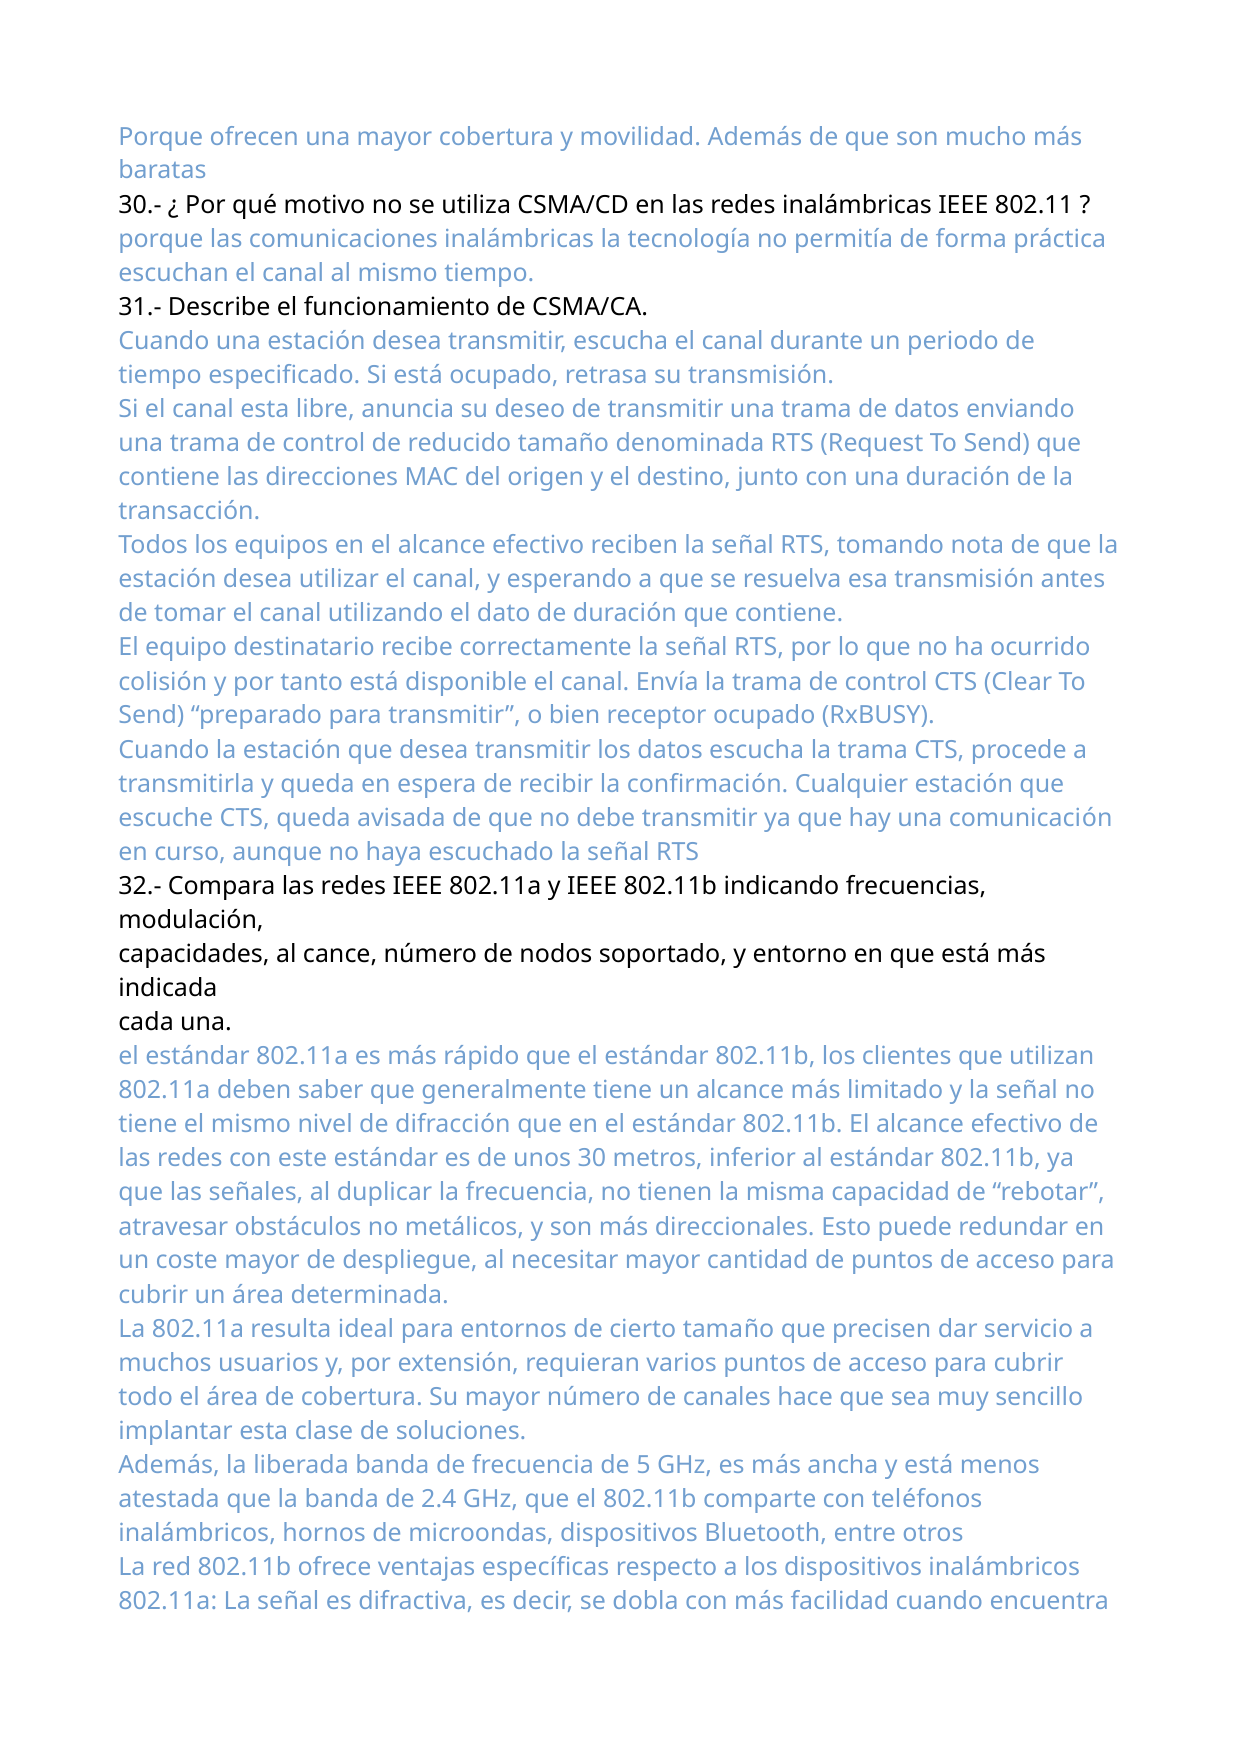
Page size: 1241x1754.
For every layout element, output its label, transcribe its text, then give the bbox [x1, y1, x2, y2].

text Cuando la estación que desea transmitir los datos escucha la trama CTS, procede a transmitirla y queda en espera de recibir la confirmación. Cualquier estación que escuche CTS, queda avisada de que no debe transmitir ya que hay una comunicación en curso, aunque no haya escuchado la señal RTS 32.- Compara las redes IEEE 802.11a y IEEE 802.11b indicando frecuencias, modulación, capacidades, al cance, número de nodos soportado, y entorno en que está más indicada cada una. [118, 731, 1122, 1038]
text La red 802.11b ofrece ventajas específicas respecto a los dispositivos inalámbricos 802.11a: La señal es difractiva, es decir, se dobla con más facilidad cuando encuentra [118, 1549, 1122, 1617]
text El equipo destinatario recibe correctamente la señal RTS, por lo que no ha ocurrido colisión y por tanto está disponible el canal. Envía la trama de control CTS (Clear To Send) “preparado para transmitir”, o bien receptor ocupado (RxBUSY). [118, 629, 1122, 731]
text Si el canal esta libre, anuncia su deseo de transmitir una trama de datos enviando una trama de control de reducido tamaño denominada RTS (Request To Send) que contiene las direcciones MAC del origen y el destino, junto con una duración de la transacción. [118, 391, 1122, 527]
text Cuando una estación desea transmitir, escucha el canal durante un periodo de tiempo especificado. Si está ocupado, retrasa su transmisión. [118, 322, 1122, 391]
text Además, la liberada banda de frecuencia de 5 GHz, es más ancha y está menos atestada que la banda de 2.4 GHz, que el 802.11b comparte con teléfonos inalámbricos, hornos de microondas, dispositivos Bluetooth, entre otros [118, 1447, 1122, 1549]
text porque las comunicaciones inalámbricas la tecnología no permitía de forma práctica escuchan el canal al mismo tiempo. 31.- Describe el funcionamiento de CSMA/CA. [118, 220, 1122, 322]
text La 802.11a resulta ideal para entornos de cierto tamaño que precisen dar servicio a muchos usuarios y, por extensión, requieran varios puntos de acceso para cubrir todo el área de cobertura. Su mayor número de canales hace que sea muy sencillo implantar esta clase de soluciones. [118, 1310, 1122, 1447]
text Porque ofrecen una mayor cobertura y movilidad. Además de que son mucho más baratas 30.- ¿ Por qué motivo no se utiliza CSMA/CD en las redes inalámbricas IEEE 802.11 ? [118, 118, 1122, 220]
text Todos los equipos en el alcance efectivo reciben la señal RTS, tomando nota de que la estación desea utilizar el canal, y esperando a que se resuelva esa transmisión antes de tomar el canal utilizando el dato de duración que contiene. [118, 527, 1122, 629]
text el estándar 802.11a es más rápido que el estándar 802.11b, los clientes que utilizan 802.11a deben saber que generalmente tiene un alcance más limitado y la señal no tiene el mismo nivel de difracción que en el estándar 802.11b. El alcance efectivo de las redes con este estándar es de unos 30 metros, inferior al estándar 802.11b, ya que las señales, al duplicar la frecuencia, no tienen la misma capacidad de “rebotar”, atravesar obstáculos no metálicos, y son más direccionales. Esto puede redundar en un coste mayor de despliegue, al necesitar mayor cantidad de puntos de acceso para cubrir un área determinada. [118, 1038, 1122, 1310]
